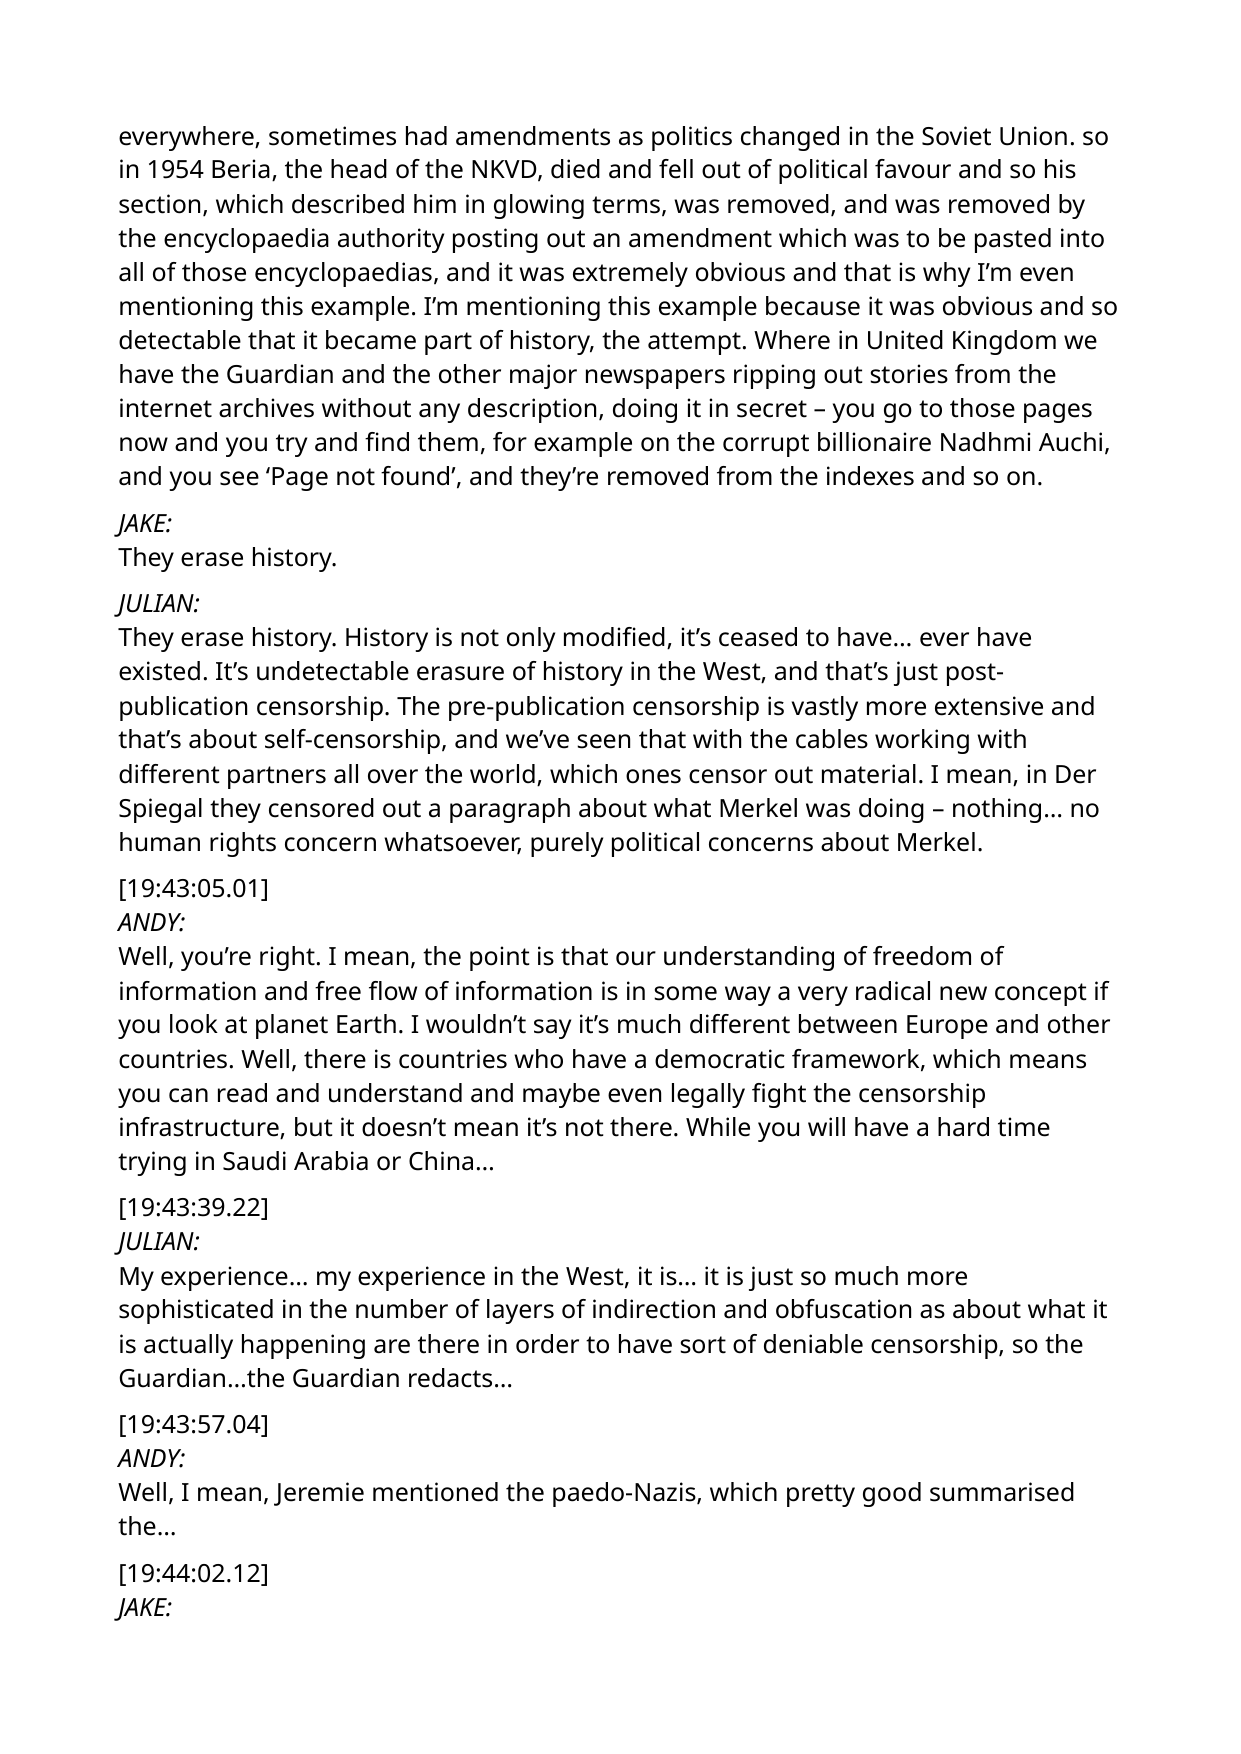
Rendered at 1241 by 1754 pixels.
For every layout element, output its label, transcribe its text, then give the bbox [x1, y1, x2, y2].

text [19:43:57.04] ANDY: Well, I mean, Jeremie mentioned the paedo-Nazis, which pretty good summarised the… [118, 1407, 1122, 1543]
text [19:43:05.01] ANDY: Well, you’re right. I mean, the point is that our understanding of freedom of information and free flow of information is in some way a very radical new concept if you look at planet Earth. I wouldn’t say it’s much different between Europe and other countries. Well, there is countries who have a democratic framework, which means you can read and understand and maybe even legally fight the censorship infrastructure, but it doesn’t mean it’s not there. While you will have a hard time trying in Saudi Arabia or China… [118, 871, 1122, 1177]
text everywhere, sometimes had amendments as politics changed in the Soviet Union. so in 1954 Beria, the head of the NKVD, died and fell out of political favour and so his section, which described him in glowing terms, was removed, and was removed by the encyclopaedia authority posting out an amendment which was to be pasted into all of those encyclopaedias, and it was extremely obvious and that is why I’m even mentioning this example. I’m mentioning this example because it was obvious and so detectable that it became part of history, the attempt. Where in United Kingdom we have the Guardian and the other major newspapers ripping out stories from the internet archives without any description, doing it in secret – you go to those pages now and you try and find them, for example on the corrupt billionaire Nadhmi Auchi, and you see ‘Page not found’, and they’re removed from the indexes and so on. [118, 118, 1122, 493]
text JULIAN: They erase history. History is not only modified, it’s ceased to have… ever have existed. It’s undetectable erasure of history in the West, and that’s just post-publication censorship. The pre-publication censorship is vastly more extensive and that’s about self-censorship, and we’ve seen that with the cables working with different partners all over the world, which ones censor out material. I mean, in Der Spiegal they censored out a paragraph about what Merkel was doing – nothing… no human rights concern whatsoever, purely political concerns about Merkel. [118, 586, 1122, 858]
text [19:44:02.12] JAKE: [118, 1556, 1122, 1624]
text JAKE: They erase history. [118, 505, 1122, 573]
text [19:43:39.22] JULIAN: My experience… my experience in the West, it is… it is just so much more sophisticated in the number of layers of indirection and obfuscation as about what it is actually happening are there in order to have sort of deniable censorship, so the Guardian…the Guardian redacts… [118, 1190, 1122, 1394]
